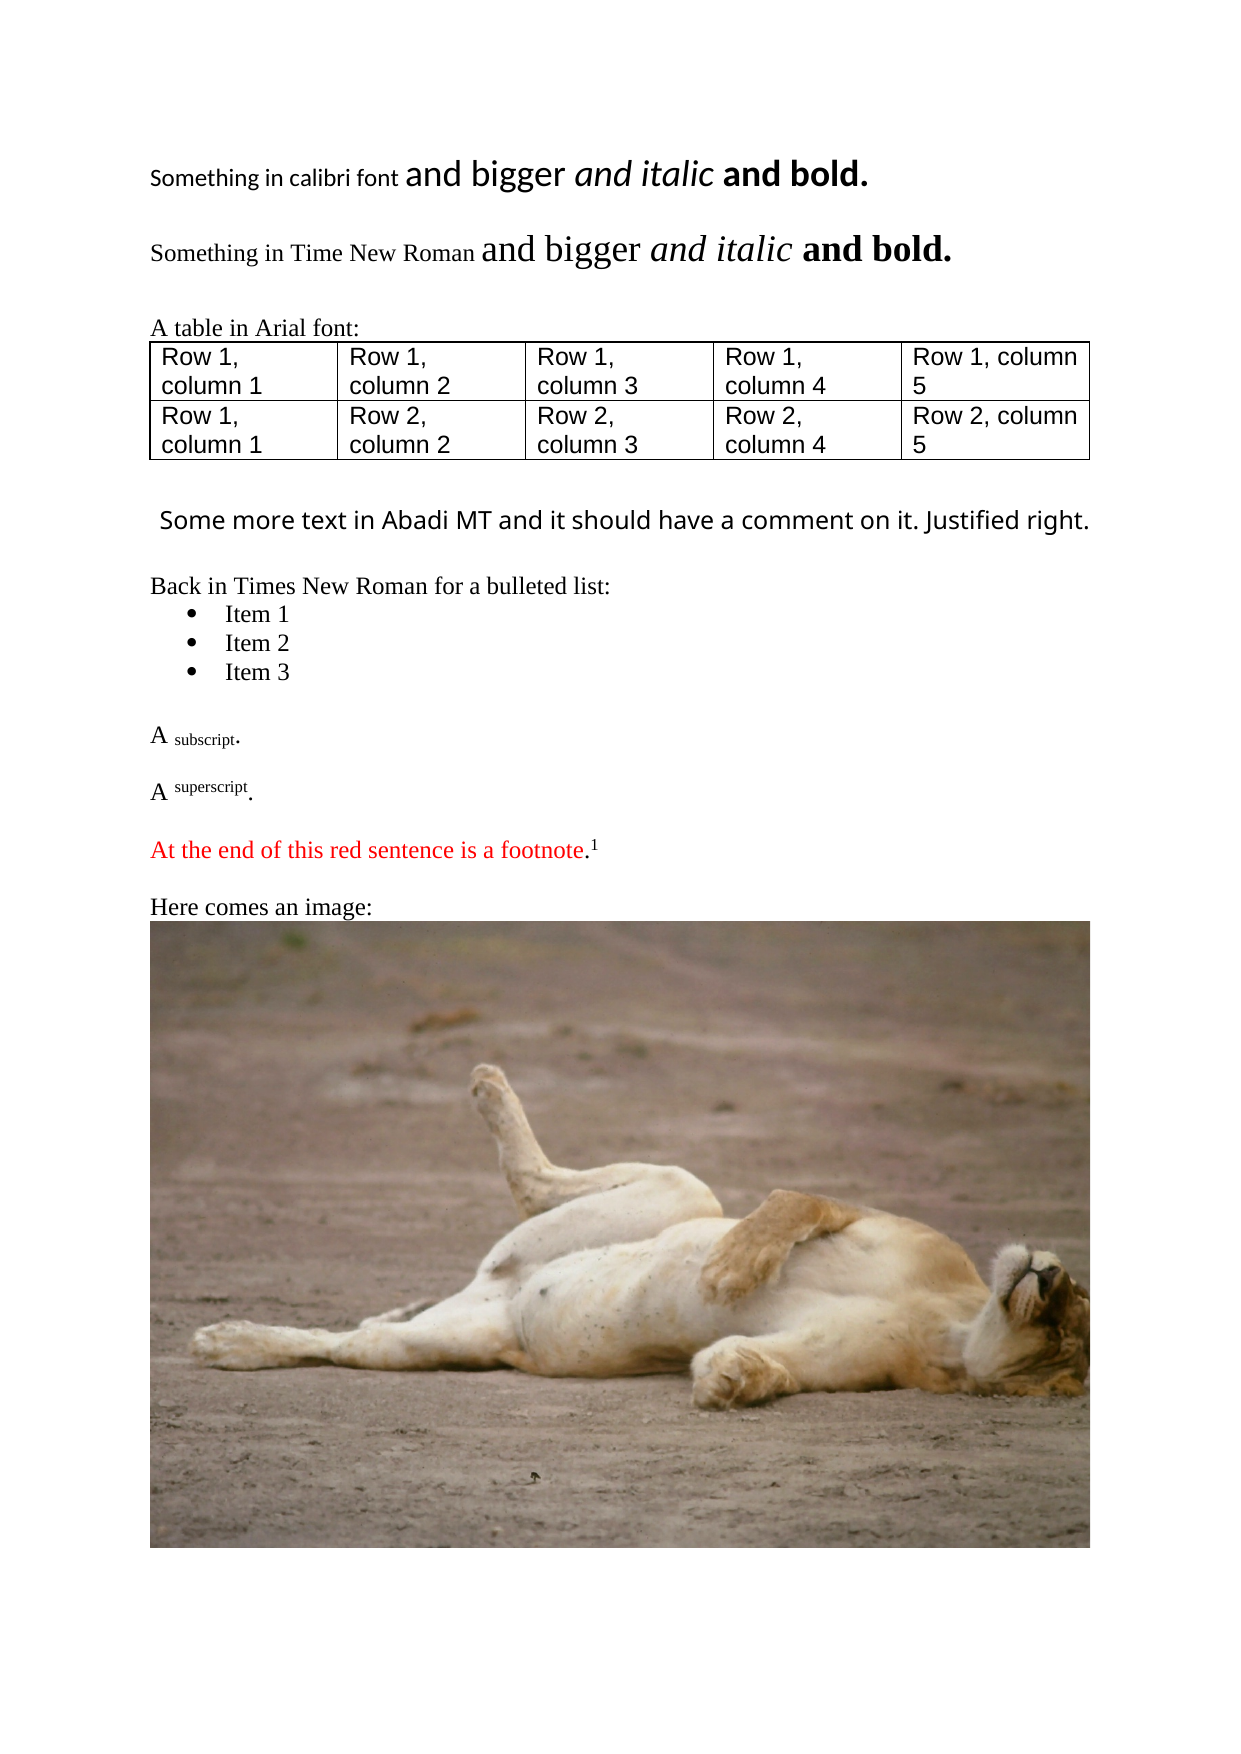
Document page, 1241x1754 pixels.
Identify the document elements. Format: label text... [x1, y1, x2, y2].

text A table in Arial font: [150, 313, 1090, 341]
table_cell Row 2, column 2 [338, 401, 525, 458]
table_header Row 1, column 3 [526, 343, 713, 400]
text At the end of this red sentence is a footnote. [150, 835, 1090, 863]
text Here comes an image: [150, 892, 1090, 921]
table_header Row 1, column 4 [714, 343, 901, 400]
list Item 2 [187, 628, 1090, 657]
table_header Row 1, column 2 [338, 343, 525, 400]
table_cell Row 1, column 1 [151, 401, 337, 458]
list Item 1 [187, 599, 1090, 628]
table_header Row 1, column 5 [902, 343, 1089, 400]
text Something in calibri font and bigger and italic and bold. [150, 150, 1090, 196]
list Item 3 [187, 657, 1090, 686]
text Back in Times New Roman for a bulleted list: [150, 571, 1090, 599]
table_cell Row 2, column 4 [714, 401, 901, 458]
table_cell Row 2, column 3 [526, 401, 713, 458]
picture [150, 921, 1091, 1548]
text A superscript. [150, 777, 1090, 806]
text Something in Time New Roman and bigger and italic and bold. [150, 226, 1090, 269]
text A subscript. [150, 720, 1090, 748]
table_header Row 1, column 1 [151, 343, 337, 400]
table_cell Row 2, column 5 [902, 401, 1089, 458]
text Some more text in Abadi MT and it should have a comment on it. Justified right. [150, 503, 1090, 537]
